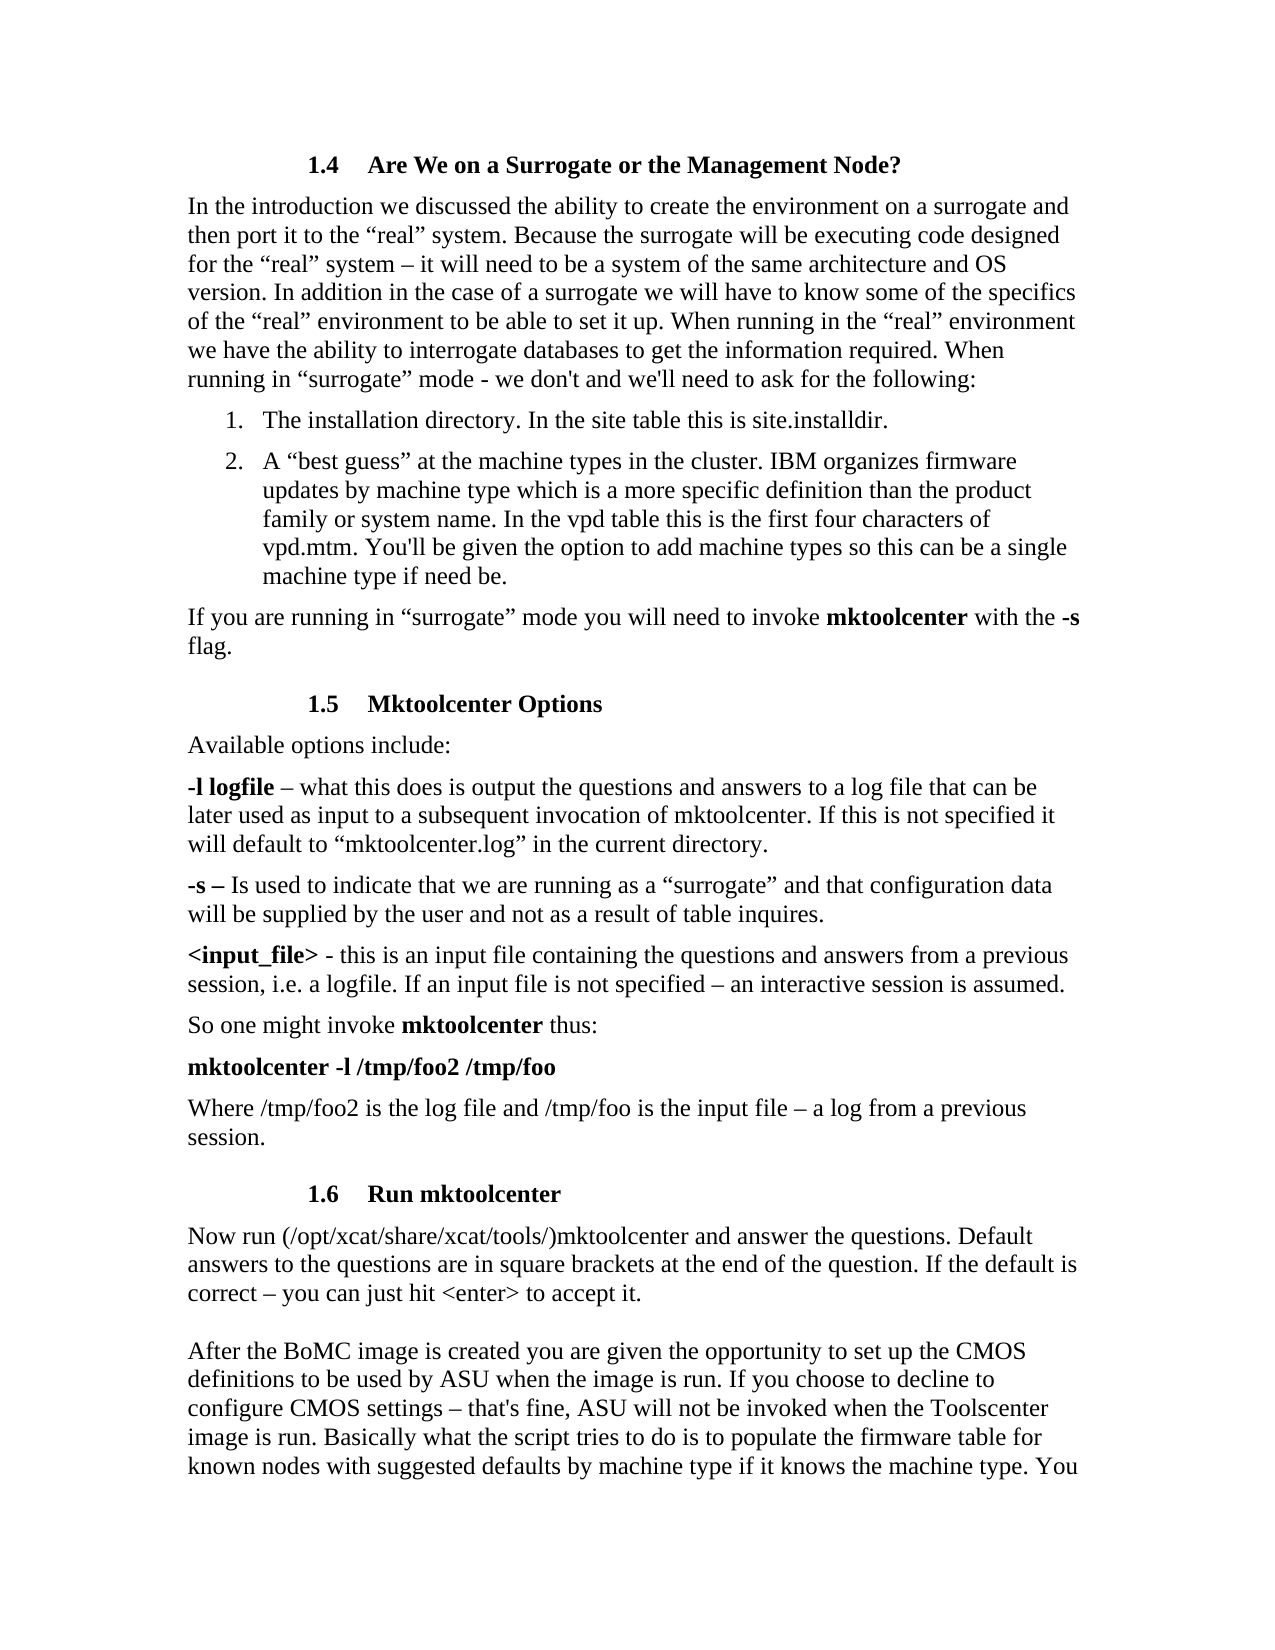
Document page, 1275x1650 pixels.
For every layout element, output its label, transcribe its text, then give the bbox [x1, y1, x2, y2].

subtitle -s – Is used to indicate that we are running as a “surrogate” and that configuration data will be supplied by the user and not as a result of table inquires. [187, 870, 1087, 928]
text Now run (/opt/xcat/share/xcat/tools/)mktoolcenter and answer the questions. Default answers to the questions are in square brackets at the end of the question. If the default is correct – you can just hit <enter> to accept it. [187, 1221, 1087, 1307]
text After the BoMC image is created you are given the opportunity to set up the CMOS definitions to be used by ASU when the image is run. If you choose to decline to configure CMOS settings – that's fine, ASU will not be invoked when the Toolscenter image is run. Basically what the script tries to do is to populate the firmware table for known nodes with suggested defaults by machine type if it knows the machine type. You [187, 1336, 1087, 1479]
subtitle <input_file> - this is an input file containing the questions and answers from a previous session, i.e. a logfile. If an input file is not specified – an interactive session is assumed. [187, 940, 1087, 998]
subtitle Run mktoolcenter [307, 1179, 1087, 1208]
subtitle Mktoolcenter Options [307, 689, 1087, 718]
subtitle mktoolcenter -l /tmp/foo2 /tmp/foo [187, 1052, 1087, 1080]
subtitle -l logfile – what this does is output the questions and answers to a log file that can be later used as input to a subsequent invocation of mktoolcenter. If this is not specified it will default to “mktoolcenter.log” in the current directory. [187, 772, 1087, 858]
subtitle So one might invoke mktoolcenter thus: [187, 1010, 1087, 1039]
subtitle In the introduction we discussed the ability to create the environment on a surrogate and then port it to the “real” system. Because the surrogate will be executing code designed for the “real” system – it will need to be a system of the same architecture and OS version. In addition in the case of a surrogate we will have to know some of the specifics of the “real” environment to be able to set it up. When running in the “real” environment we have the ability to interrogate databases to get the information required. When running in “surrogate” mode - we don't and we'll need to ask for the following: [187, 191, 1087, 392]
subtitle Available options include: [187, 730, 1087, 759]
subtitle The installation directory. In the site table this is site.installdir. [225, 405, 1087, 434]
subtitle If you are running in “surrogate” mode you will need to invoke mktoolcenter with the -s flag. [187, 602, 1087, 660]
subtitle Where /tmp/foo2 is the log file and /tmp/foo is the input file – a log from a previous session. [187, 1093, 1087, 1150]
subtitle A “best guess” at the machine types in the cluster. IBM organizes firmware updates by machine type which is a more specific definition than the product family or system name. In the vpd table this is the first four characters of vpd.mtm. You'll be given the option to add machine types so this can be a single machine type if need be. [225, 446, 1087, 590]
subtitle Are We on a Surrogate or the Management Node? [307, 150, 1087, 179]
